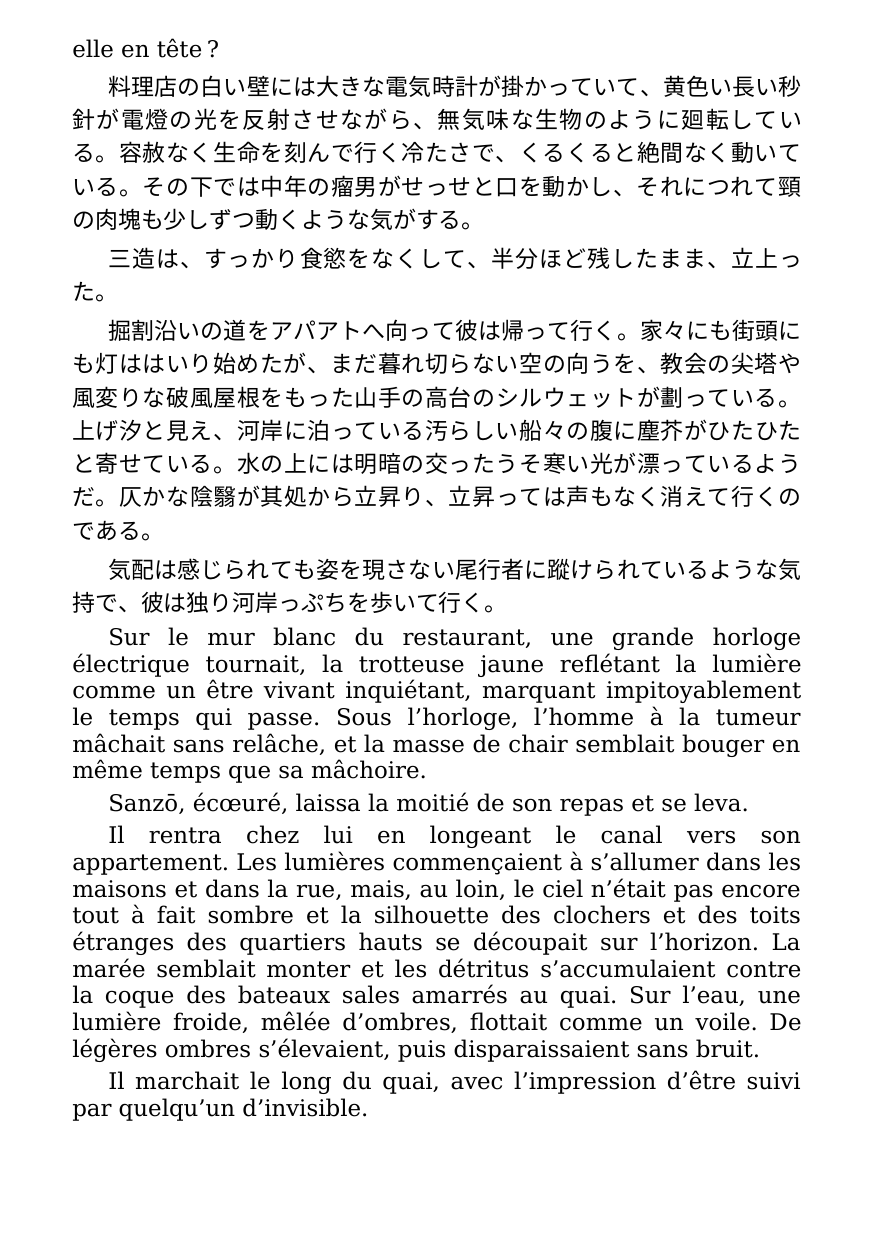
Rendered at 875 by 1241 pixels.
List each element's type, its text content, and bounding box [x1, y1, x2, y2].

text 気配は感じられても姿を現さない尾行者に蹤けられているような気持で、彼は独り河岸っぷちを歩いて行く。 [72, 552, 802, 618]
text Il marchait le long du quai, avec l’impression d’être suivi par quelqu’un d’invisible. [72, 1068, 802, 1122]
text Il rentra chez lui en longeant le canal vers son appartement. Les lumières commençaient à s’allumer dans les maisons et dans la rue, mais, au loin, le ciel n’était pas encore tout à fait sombre et la silhouette des clochers et des toits étranges des quartiers hauts se découpait sur l’horizon. La marée semblait monter et les détritus s’accumulaient contre la coque des bateaux sales amarrés au quai. Sur l’eau, une lumière froide, mêlée d’ombres, flottait comme un voile. De légères ombres s’élevaient, puis disparaissaient sans bruit. [72, 823, 802, 1063]
text elle en tête ? [72, 36, 802, 63]
text Sanzō, écœuré, laissa la moitié de son repas et se leva. [72, 790, 802, 817]
text 掘割沿いの道をアパアトへ向って彼は帰って行く。家々にも街頭にも灯ははいり始めたが、まだ暮れ切らない空の向うを、教会の尖塔や風変りな破風屋根をもった山手の高台のシルウェットが劃っている。上げ汐と見え、河岸に泊っている汚らしい船々の腹に塵芥がひたひたと寄せている。水の上には明暗の交ったうそ寒い光が漂っているようだ。仄かな陰翳が其処から立昇り、立昇っては声もなく消えて行くのである。 [72, 313, 802, 546]
text 三造は、すっかり食慾をなくして、半分ほど残したまま、立上った。 [72, 241, 802, 307]
text 料理店の白い壁には大きな電気時計が掛かっていて、黄色い長い秒針が電燈の光を反射させながら、無気味な生物のように廻転している。容赦なく生命を刻んで行く冷たさで、くるくると絶間なく動いている。その下では中年の瘤男がせっせと口を動かし、それにつれて頸の肉塊も少しずつ動くような気がする。 [72, 69, 802, 235]
text Sur le mur blanc du restaurant, une grande horloge électrique tournait, la trotteuse jaune reflétant la lumière comme un être vivant inquiétant, marquant impitoyablement le temps qui passe. Sous l’horloge, l’homme à la tumeur mâchait sans relâche, et la masse de chair semblait bouger en même temps que sa mâchoire. [72, 624, 802, 784]
